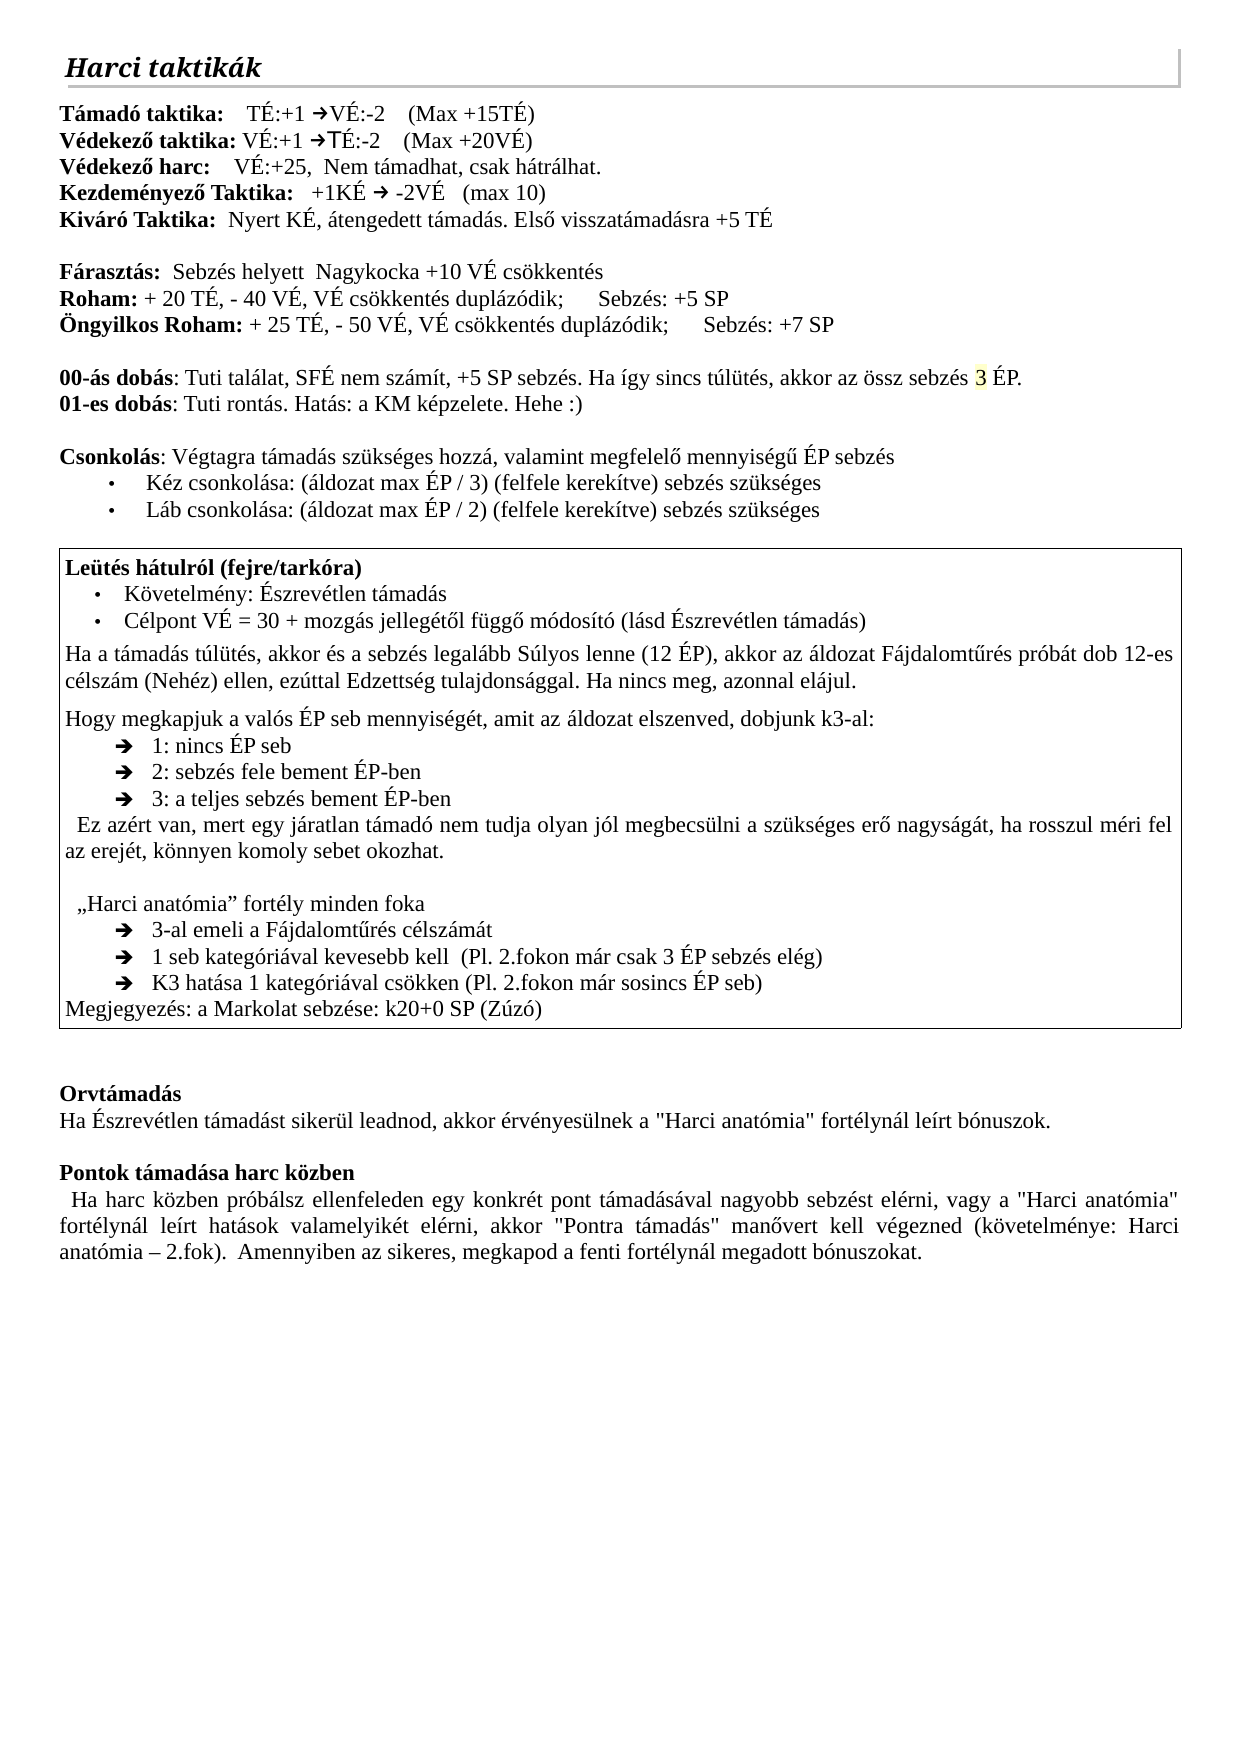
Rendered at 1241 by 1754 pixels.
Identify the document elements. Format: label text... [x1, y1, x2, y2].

text Csonkolás: Végtagra támadás szükséges hozzá, valamint megfelelő mennyiségű ÉP sebzés [59, 443, 1181, 469]
subtitle Harci taktikák [65, 49, 1178, 85]
text 01-es dobás: Tuti rontás. Hatás: a KM képzelete. Hehe :) [59, 390, 1181, 417]
text Öngyilkos Roham: + 25 TÉ, - 50 VÉ, VÉ csökkentés duplázódik; Sebzés: +7 SP [59, 311, 1181, 337]
list Láb csonkolása: (áldozat max ÉP / 2) (felfele kerekítve) sebzés szükséges [97, 496, 1181, 522]
text Roham: + 20 TÉ, - 40 VÉ, VÉ csökkentés duplázódik; Sebzés: +5 SP [59, 285, 1181, 311]
text Ha harc közben próbálsz ellenfeleden egy konkrét pont támadásával nagyobb sebzést elérni, vagy a "Harci anatómia" fortélynál leírt hatások valamelyikét elérni, akkor "Pontra támadás" manővert kell végezned (követelménye: Harci anatómia – 2.fok). Amennyiben az sikeres, megkapod a fenti fortélynál megadott bónuszokat. [59, 1186, 1181, 1265]
text 00-ás dobás: Tuti találat, SFÉ nem számít, +5 SP sebzés. Ha így sincs túlütés, akkor az össz sebzés 3 ÉP. [59, 364, 1181, 390]
text Fárasztás: Sebzés helyett Nagykocka +10 VÉ csökkentés [59, 258, 1181, 285]
text Védekező harc: VÉ:+25, Nem támadhat, csak hátrálhat. [59, 153, 1181, 179]
text Védekező taktika: VÉ:+1 →TÉ:-2 (Max +20VÉ) [59, 127, 1181, 153]
text Kiváró Taktika: Nyert KÉ, átengedett támadás. Első visszatámadásra +5 TÉ [59, 206, 1181, 232]
text Pontok támadása harc közben [59, 1159, 1181, 1186]
text Ha Észrevétlen támadást sikerül leadnod, akkor érvényesülnek a "Harci anatómia" fortélynál leírt bónuszok. [59, 1107, 1181, 1133]
text Támadó taktika: TÉ:+1 →VÉ:-2 (Max +15TÉ) [59, 100, 1181, 127]
table_header Leütés hátulról (fejre/tarkóra) Követelmény: Észrevétlen támadás Célpont VÉ = 30 + mozgás jellegétől függő módosító (lásd Észrevétlen támadás) Ha a támadás túlütés, akkor és a sebzés legalább Súlyos lenne (12 ÉP), akkor az áldozat Fájdalomtűrés próbát dob 12-es célszám (Nehéz) ellen, ezúttal Edzettség tulajdonsággal. Ha nincs meg, azonnal elájul. Hogy megkapjuk a valós ÉP seb mennyiségét, amit az áldozat elszenved, dobjunk k3-al: 1: nincs ÉP seb 2: sebzés fele bement ÉP-ben 3: a teljes sebzés bement ÉP-ben Ez azért van, mert egy járatlan támadó nem tudja olyan jól megbecsülni a szükséges erő nagyságát, ha rosszul méri fel az erejét, könnyen komoly sebet okozhat. „Harci anatómia” fortély minden foka 3-al emeli a Fájdalomtűrés célszámát 1 seb kategóriával kevesebb kell (Pl. 2.fokon már csak 3 ÉP sebzés elég) K3 hatása 1 kategóriával csökken (Pl. 2.fokon már sosincs ÉP seb) Megjegyezés: a Markolat sebzése: k20+0 SP (Zúzó) [60, 549, 1181, 1027]
text Orvtámadás [59, 1080, 1181, 1107]
list Kéz csonkolása: (áldozat max ÉP / 3) (felfele kerekítve) sebzés szükséges [97, 469, 1181, 496]
text Kezdeményező Taktika: +1KÉ → -2VÉ (max 10) [59, 179, 1181, 206]
